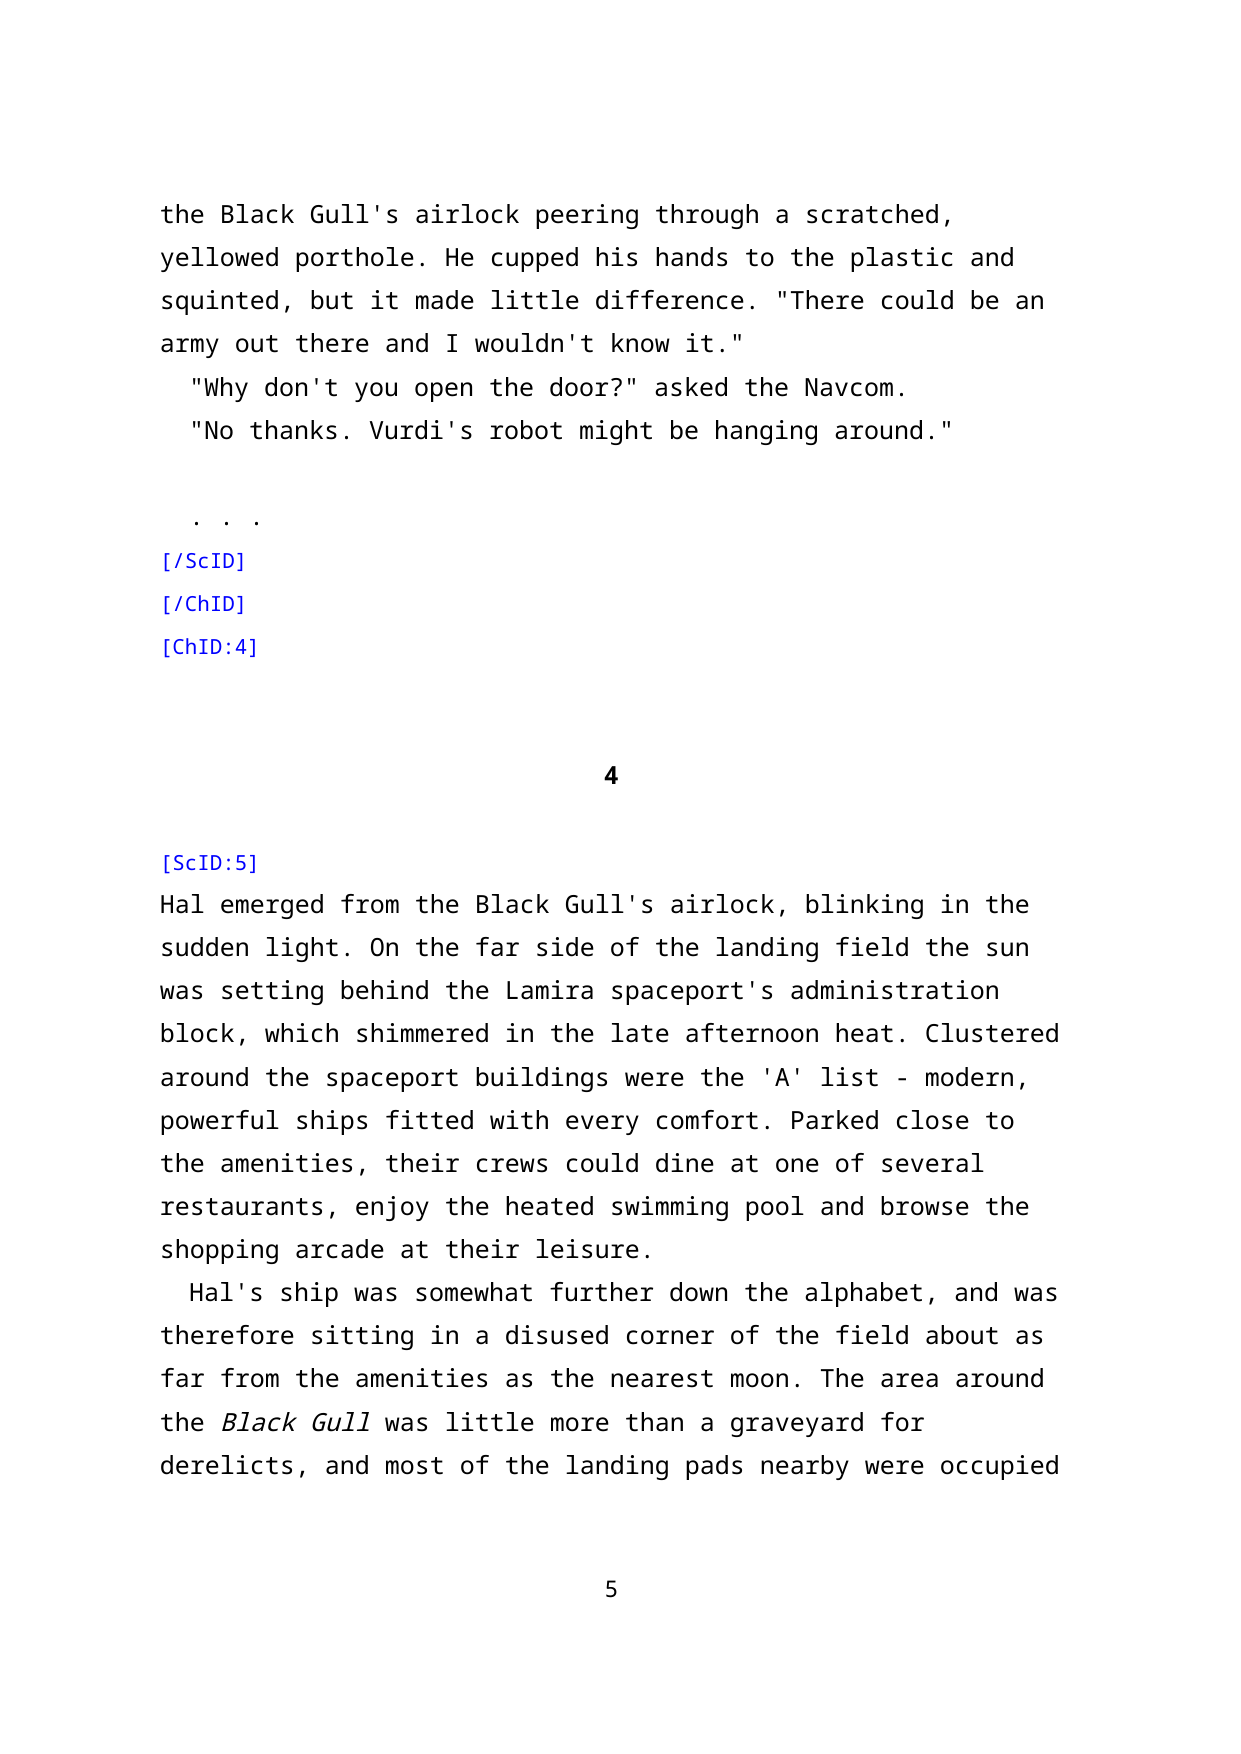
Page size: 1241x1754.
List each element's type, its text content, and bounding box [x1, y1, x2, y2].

text "Why don't you open the door?" asked the Navcom. [159, 361, 1063, 404]
text the Black Gull's airlock peering through a scratched, yellowed porthole. He cupped his hands to the plastic and squinted, but it made little difference. "There could be an army out there and I wouldn't know it." [159, 189, 1063, 361]
subtitle 4 [159, 749, 1063, 793]
text Hal emerged from the Black Gull's airlock, blinking in the sudden light. On the far side of the landing field the sun was setting behind the Lamira spaceport's administration block, which shimmered in the late afternoon heat. Clustered around the spaceport buildings were the 'A' list - modern, powerful ships fitted with every comfort. Parked close to the amenities, their crews could dine at one of several restaurants, enjoy the heated swimming pool and browse the shopping arcade at their leisure. [159, 879, 1063, 1267]
text "No thanks. Vurdi's robot might be hanging around." [159, 404, 1063, 448]
text Hal's ship was somewhat further down the alphabet, and was therefore sitting in a disused corner of the field about as far from the amenities as the nearest moon. The area around the Black Gull was little more than a graveyard for derelicts, and most of the landing pads nearby were occupied [159, 1267, 1063, 1483]
text . . . [159, 491, 1063, 534]
text [ChID:4] [159, 620, 1063, 663]
text [ScID:5] [159, 836, 1063, 879]
text [/ScID] [159, 534, 1063, 577]
text [/ChID] [159, 577, 1063, 620]
